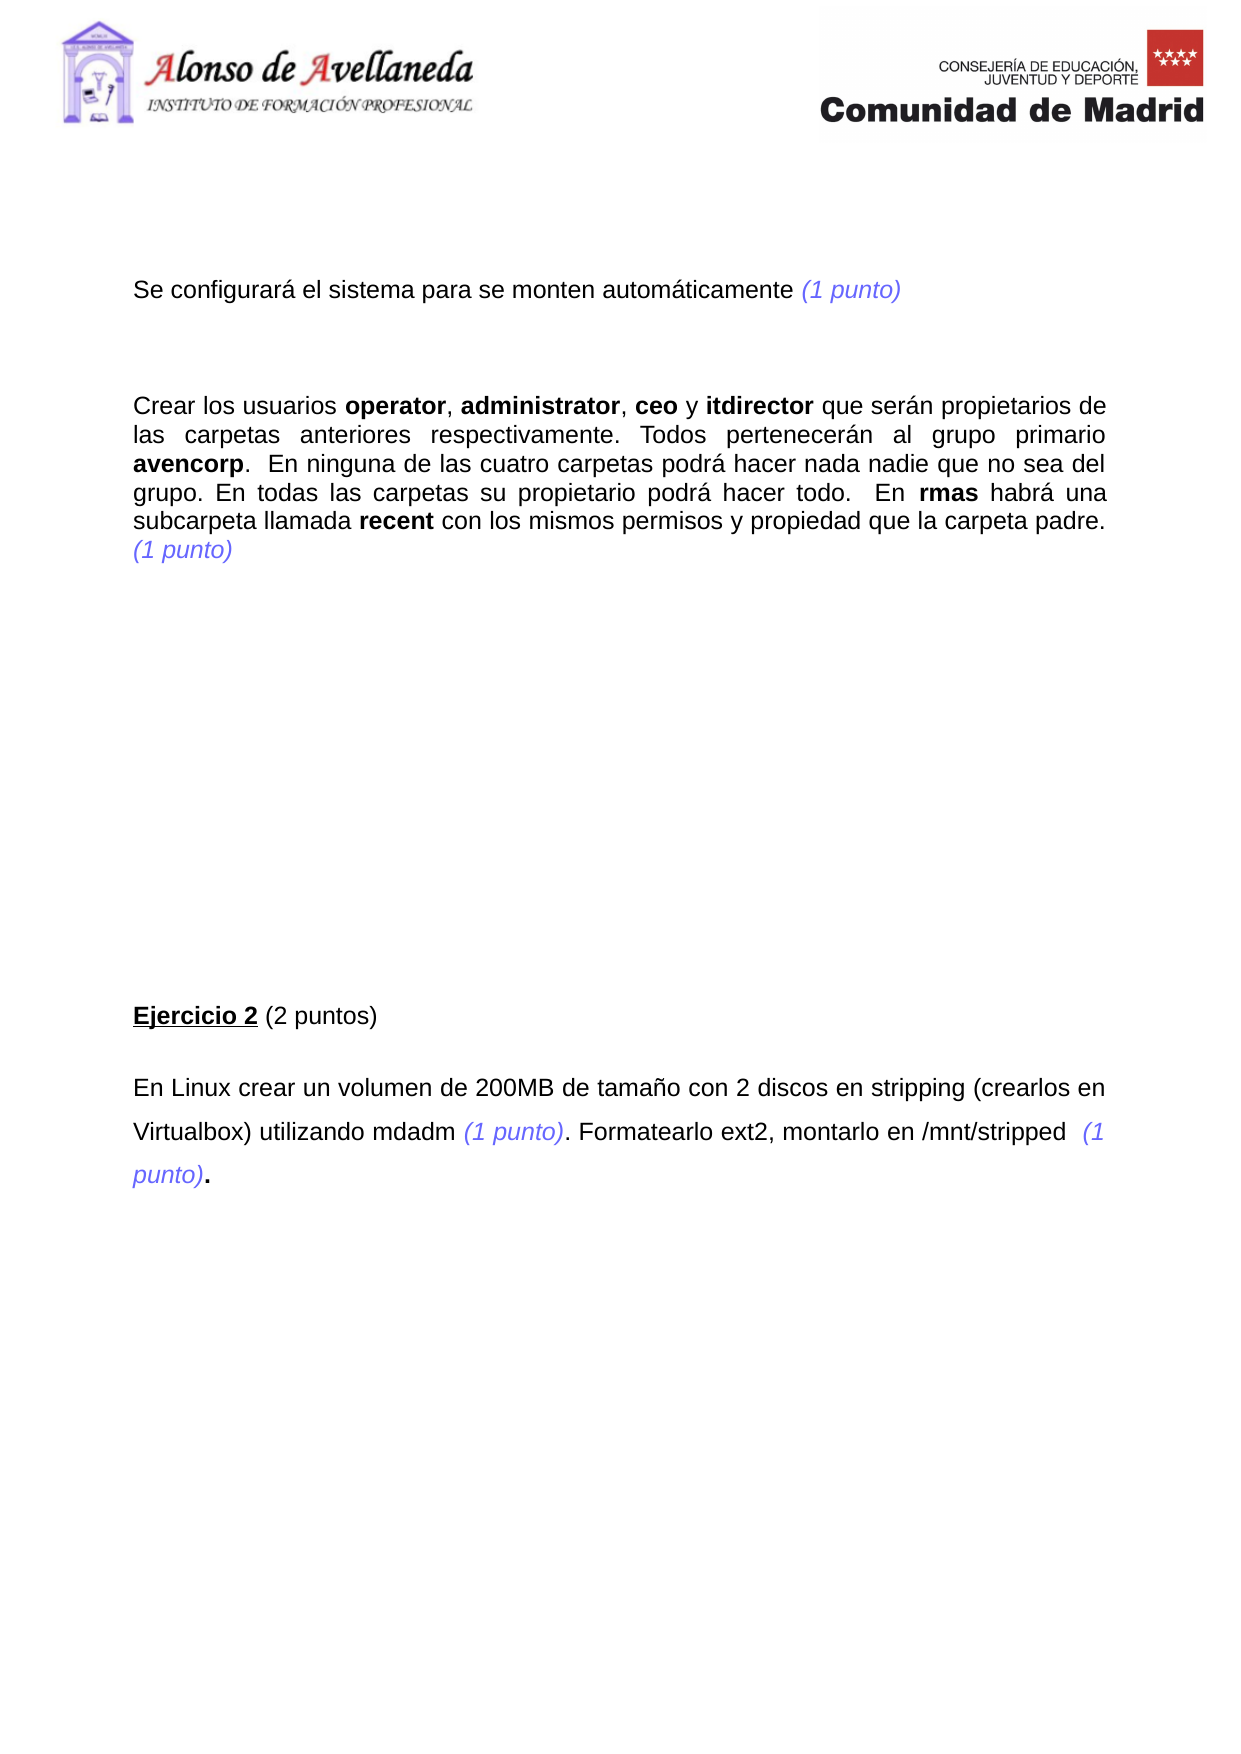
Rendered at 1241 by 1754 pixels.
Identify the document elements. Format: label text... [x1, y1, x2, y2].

text Se configurará el sistema para se monten automáticamente (1 punto) [133, 275, 1107, 303]
text Ejercicio 2 (2 puntos) [133, 1001, 1107, 1029]
text Crear los usuarios operator, administrator, ceo y itdirector que serán propietarios de las carpetas anteriores respectivamente. Todos pertenecerán al grupo primario avencorp. En ninguna de las cuatro carpetas podrá hacer nada nadie que no sea del grupo. En todas las carpetas su propietario podrá hacer todo. En rmas habrá una subcarpeta llamada recent con los mismos permisos y propiedad que la carpeta padre. (1 punto) [133, 391, 1107, 564]
text En Linux crear un volumen de 200MB de tamaño con 2 discos en stripping (crearlos en Virtualbox) utilizando mdadm (1 punto). Formatearlo ext2, montarlo en /mnt/stripped (1 punto). [133, 1073, 1107, 1188]
